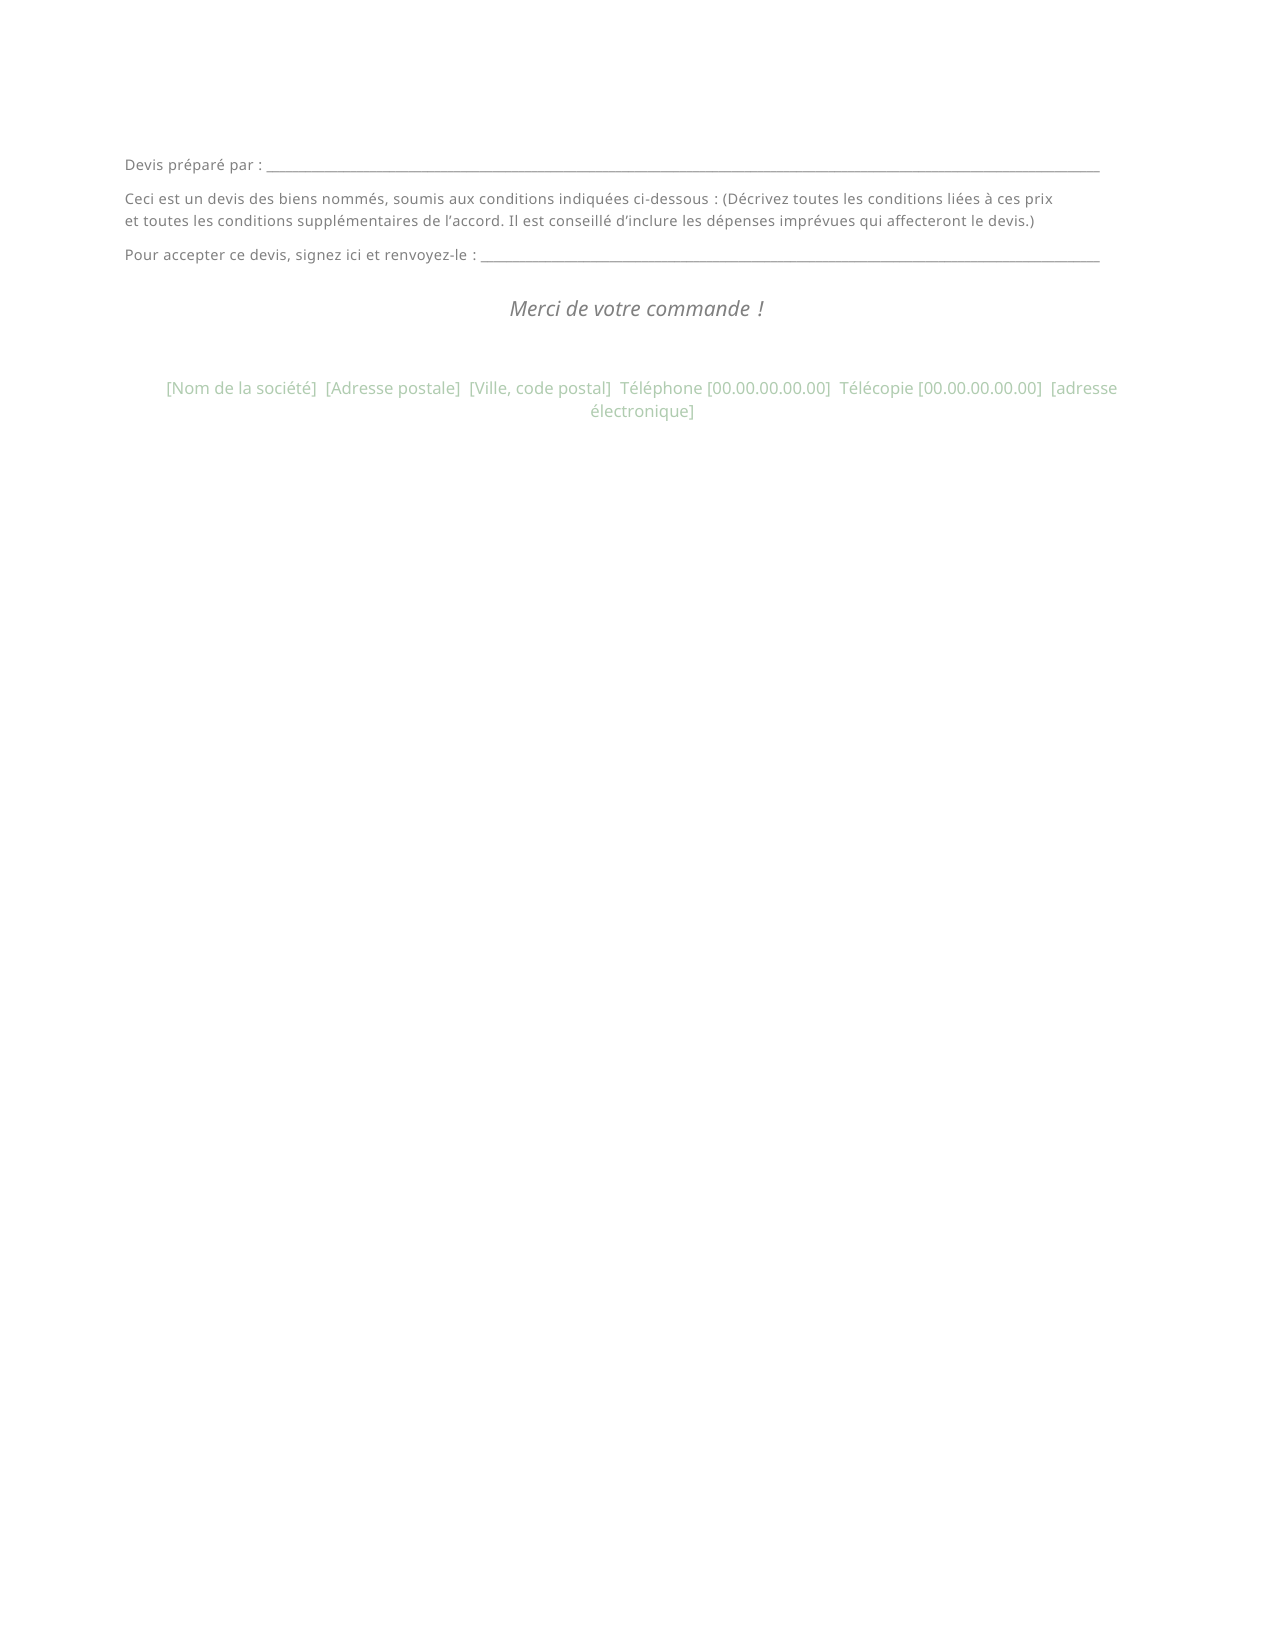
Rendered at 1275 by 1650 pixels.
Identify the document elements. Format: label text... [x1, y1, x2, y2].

text [Nom de la société] [Adresse postale] [Ville, code postal] Téléphone [00.00.00.00.00] Télécopie [00.00.00.00.00] [adresse électronique] [112, 377, 1172, 422]
text Merci de votre commande ! [187, 294, 1087, 322]
table_header Devis préparé par : Ceci est un devis des biens nommés, soumis aux conditions indiquées ci-dessous : (Décrivez toutes les conditions liées à ces prix et toutes les conditions supplémentaires de l’accord. Il est conseillé d’inclure les dépenses imprévues qui affecteront le devis.) Pour accepter ce devis, signez ici et renvoyez-le : [113, 150, 1162, 284]
